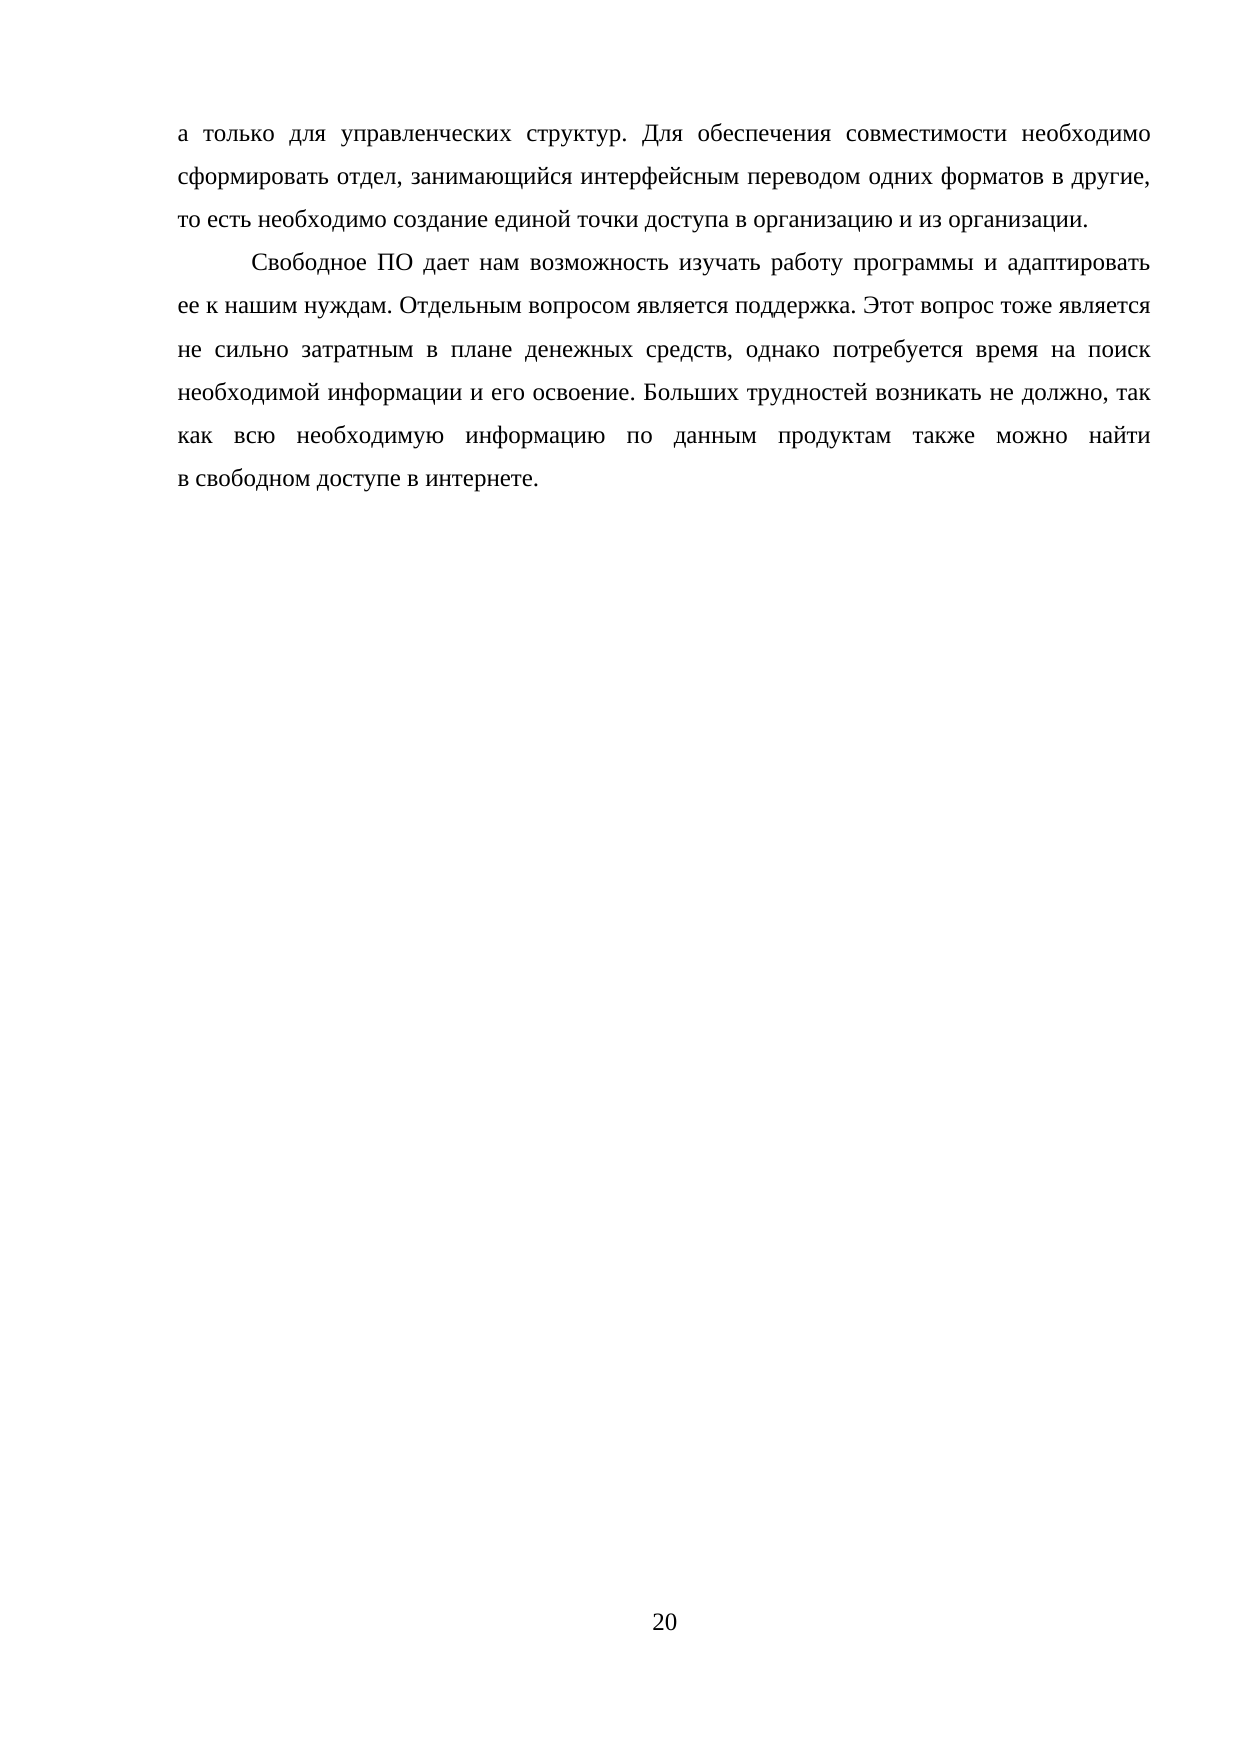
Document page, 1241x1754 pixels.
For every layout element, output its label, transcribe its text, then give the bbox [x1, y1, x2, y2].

text а только для управленческих структур. Для обеспечения совместимости необходимо сформировать отдел, занимающийся интерфейсным переводом одних форматов в другие, то есть необходимо создание единой точки доступа в организацию и из организации. [177, 118, 1152, 233]
text Свободное ПО дает нам возможность изучать работу программы и адаптировать ее к нашим нуждам. Отдельным вопросом является поддержка. Этот вопрос тоже является не сильно затратным в плане денежных средств, однако потребуется время на поиск необходимой информации и его освоение. Больших трудностей возникать не должно, так как всю необходимую информацию по данным продуктам также можно найти в свободном доступе в интернете. [177, 247, 1152, 492]
